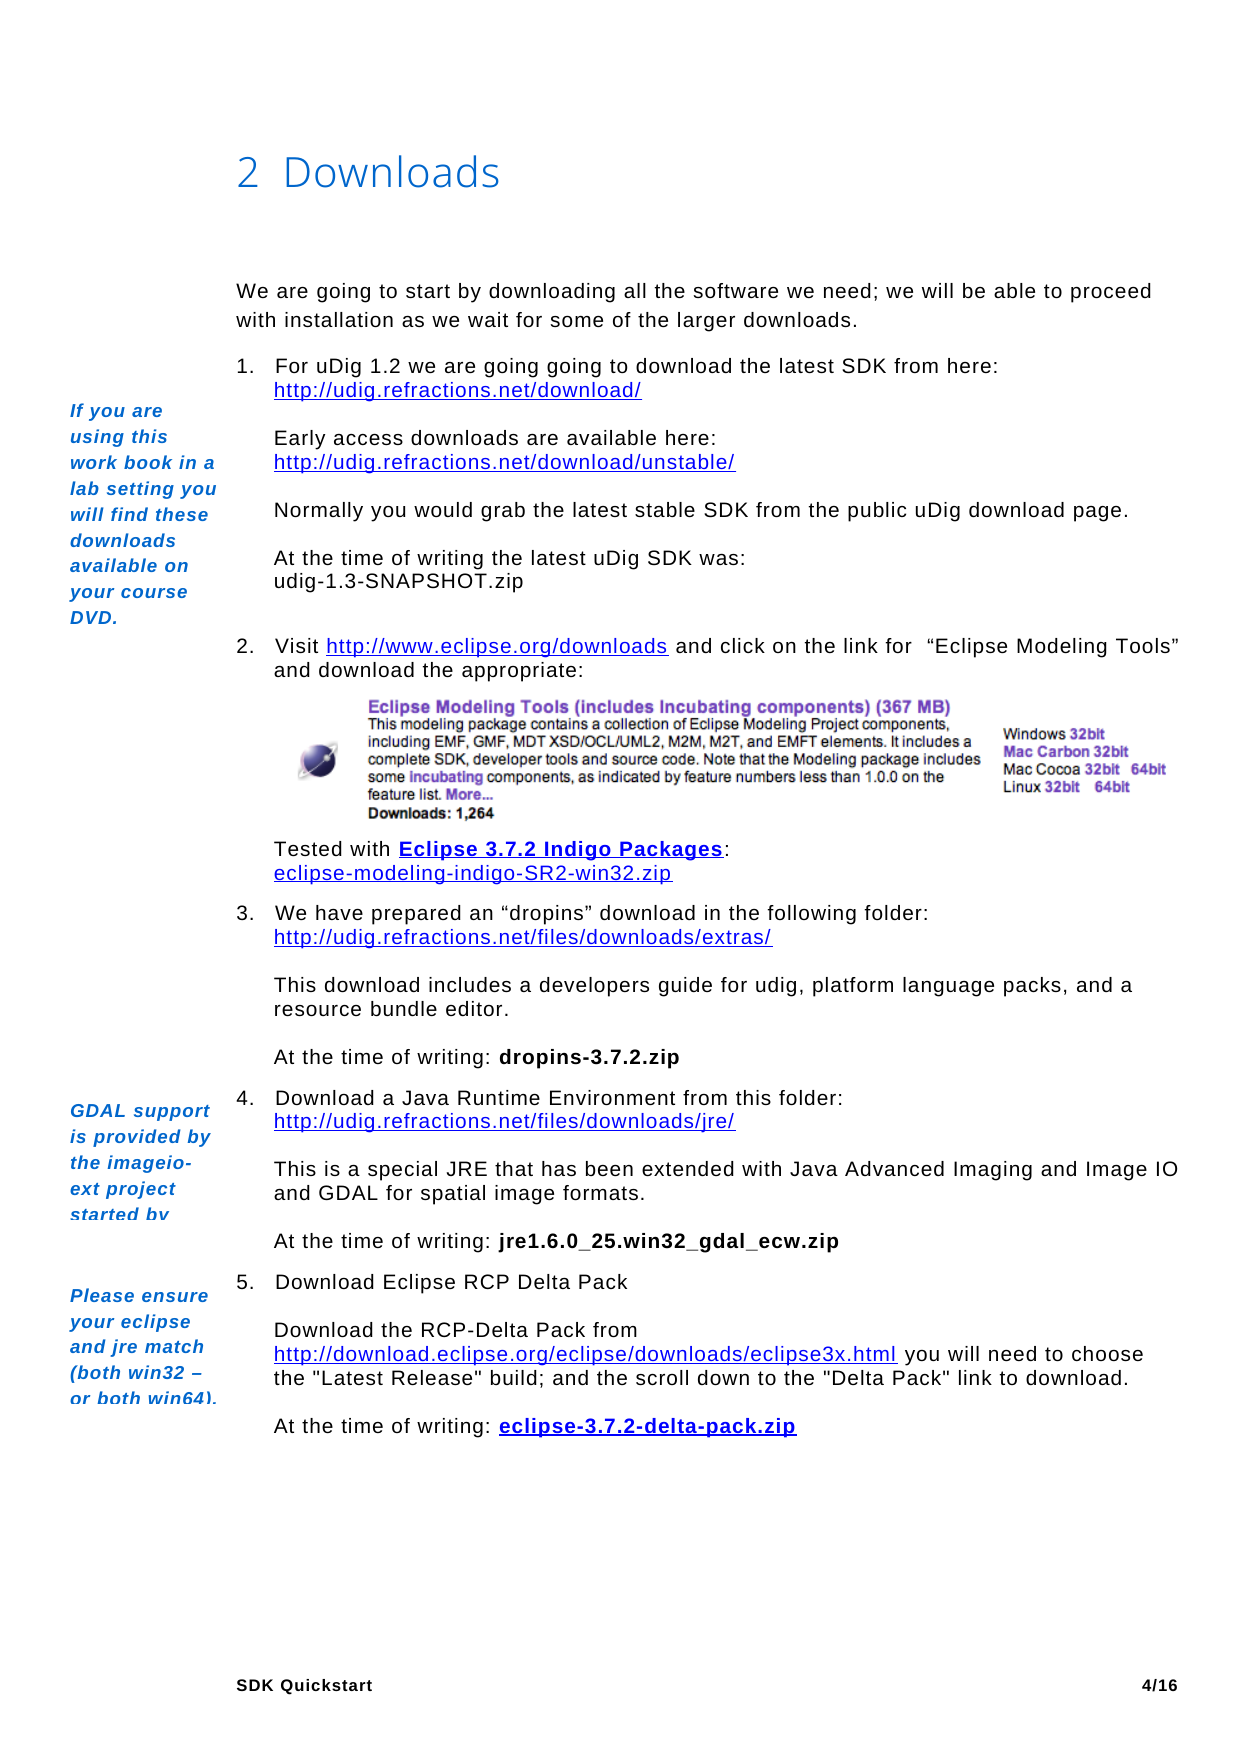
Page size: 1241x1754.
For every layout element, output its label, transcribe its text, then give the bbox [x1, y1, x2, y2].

picture [273, 693, 1181, 825]
list Visit http://www.eclipse.org/downloads and click on the link for “Eclipse Modeling Tools” and download the appropriate: Tested with Eclipse 3.7.2 Indigo Packages: eclipse-modeling-indigo-SR2-win32.zip [236, 634, 1181, 884]
text We are going to start by downloading all the software we need; we will be able to proceed with installation as we wait for some of the larger downloads. [236, 279, 1181, 332]
list We have prepared an “dropins” download in the following folder: http://udig.refractions.net/files/downloads/extras/ This download includes a developers guide for udig, platform language packs, and a resource bundle editor. At the time of writing: dropins-3.7.2.zip [236, 901, 1181, 1069]
list Please ensure your eclipse and jre match (both win32 – or both win64). [70, 1285, 222, 1404]
subtitle Downloads [236, 143, 1181, 200]
list For uDig 1.2 we are going going to download the latest SDK from here: http://udig.refractions.net/download/ Early access downloads are available here: http://udig.refractions.net/download/unstable/ Normally you would grab the latest stable SDK from the public uDig download page. At the time of writing the latest uDig SDK was: udig-1.3-SNAPSHOT.zip [236, 354, 1181, 617]
text If you are using this work book in a lab setting you will find these downloads available on your course DVD. [70, 400, 222, 628]
list Download Eclipse RCP Delta Pack Download the RCP-Delta Pack from http://download.eclipse.org/eclipse/downloads/eclipse3x.html you will need to choose the "Latest Release" build; and the scroll down to the "Delta Pack" link to download. At the time of writing: eclipse-3.7.2-delta-pack.zip [236, 1270, 1181, 1437]
list Download a Java Runtime Environment from this folder: http://udig.refractions.net/files/downloads/jre/ This is a special JRE that has been extended with Java Advanced Imaging and Image IO and GDAL for spatial image formats. At the time of writing: jre1.6.0_25.win32_gdal_ecw.zip [236, 1085, 1181, 1253]
list GDAL support is provided by the imageio-ext project started by GeoTools alumni. [70, 1100, 222, 1220]
